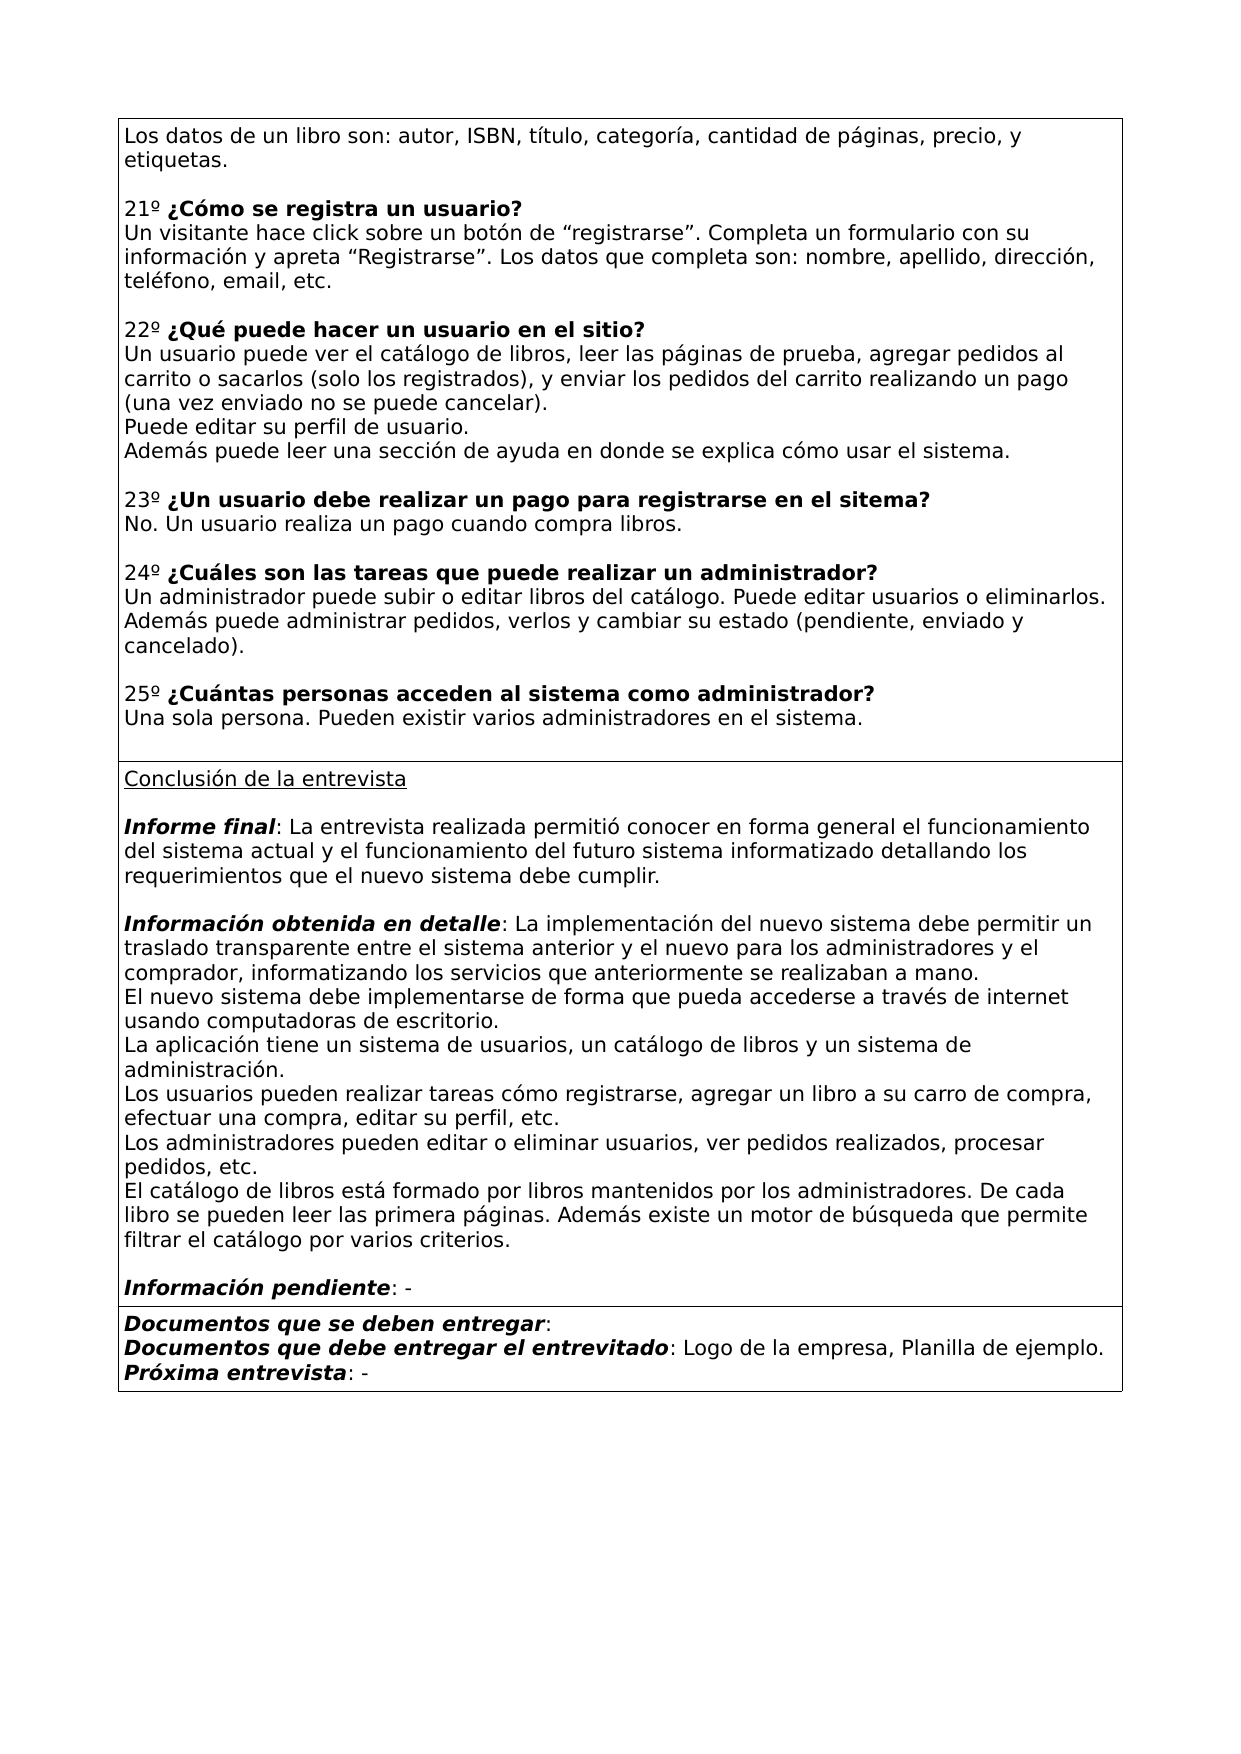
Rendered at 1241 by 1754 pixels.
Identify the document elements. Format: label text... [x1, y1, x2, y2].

table_cell Conclusión de la entrevista Informe final: La entrevista realizada permitió conocer en forma general el funcionamiento del sistema actual y el funcionamiento del futuro sistema informatizado detallando los requerimientos que el nuevo sistema debe cumplir. Información obtenida en detalle: La implementación del nuevo sistema debe permitir un traslado transparente entre el sistema anterior y el nuevo para los administradores y el comprador, informatizando los servicios que anteriormente se realizaban a mano. El nuevo sistema debe implementarse de forma que pueda accederse a través de internet usando computadoras de escritorio. La aplicación tiene un sistema de usuarios, un catálogo de libros y un sistema de administración. Los usuarios pueden realizar tareas cómo registrarse, agregar un libro a su carro de compra, efectuar una compra, editar su perfil, etc. Los administradores pueden editar o eliminar usuarios, ver pedidos realizados, procesar pedidos, etc. El catálogo de libros está formado por libros mantenidos por los administradores. De cada libro se pueden leer las primera páginas. Además existe un motor de búsqueda que permite filtrar el catálogo por varios criterios. Información pendiente: - [119, 762, 1122, 1306]
table_cell Documentos que se deben entregar: Documentos que debe entregar el entrevitado: Logo de la empresa, Planilla de ejemplo. Próxima entrevista: - [119, 1307, 1122, 1391]
table_cell Los datos de un libro son: autor, ISBN, título, categoría, cantidad de páginas, precio, y etiquetas. 21º ¿Cómo se registra un usuario? Un visitante hace click sobre un botón de “registrarse”. Completa un formulario con su información y apreta “Registrarse”. Los datos que completa son: nombre, apellido, dirección, teléfono, email, etc. 22º ¿Qué puede hacer un usuario en el sitio? Un usuario puede ver el catálogo de libros, leer las páginas de prueba, agregar pedidos al carrito o sacarlos (solo los registrados), y enviar los pedidos del carrito realizando un pago (una vez enviado no se puede cancelar). Puede editar su perfil de usuario. Además puede leer una sección de ayuda en donde se explica cómo usar el sistema. 23º ¿Un usuario debe realizar un pago para registrarse en el sitema? No. Un usuario realiza un pago cuando compra libros. 24º ¿Cuáles son las tareas que puede realizar un administrador? Un administrador puede subir o editar libros del catálogo. Puede editar usuarios o eliminarlos. Además puede administrar pedidos, verlos y cambiar su estado (pendiente, enviado y cancelado). 25º ¿Cuántas personas acceden al sistema como administrador? Una sola persona. Pueden existir varios administradores en el sistema. [119, 119, 1122, 761]
